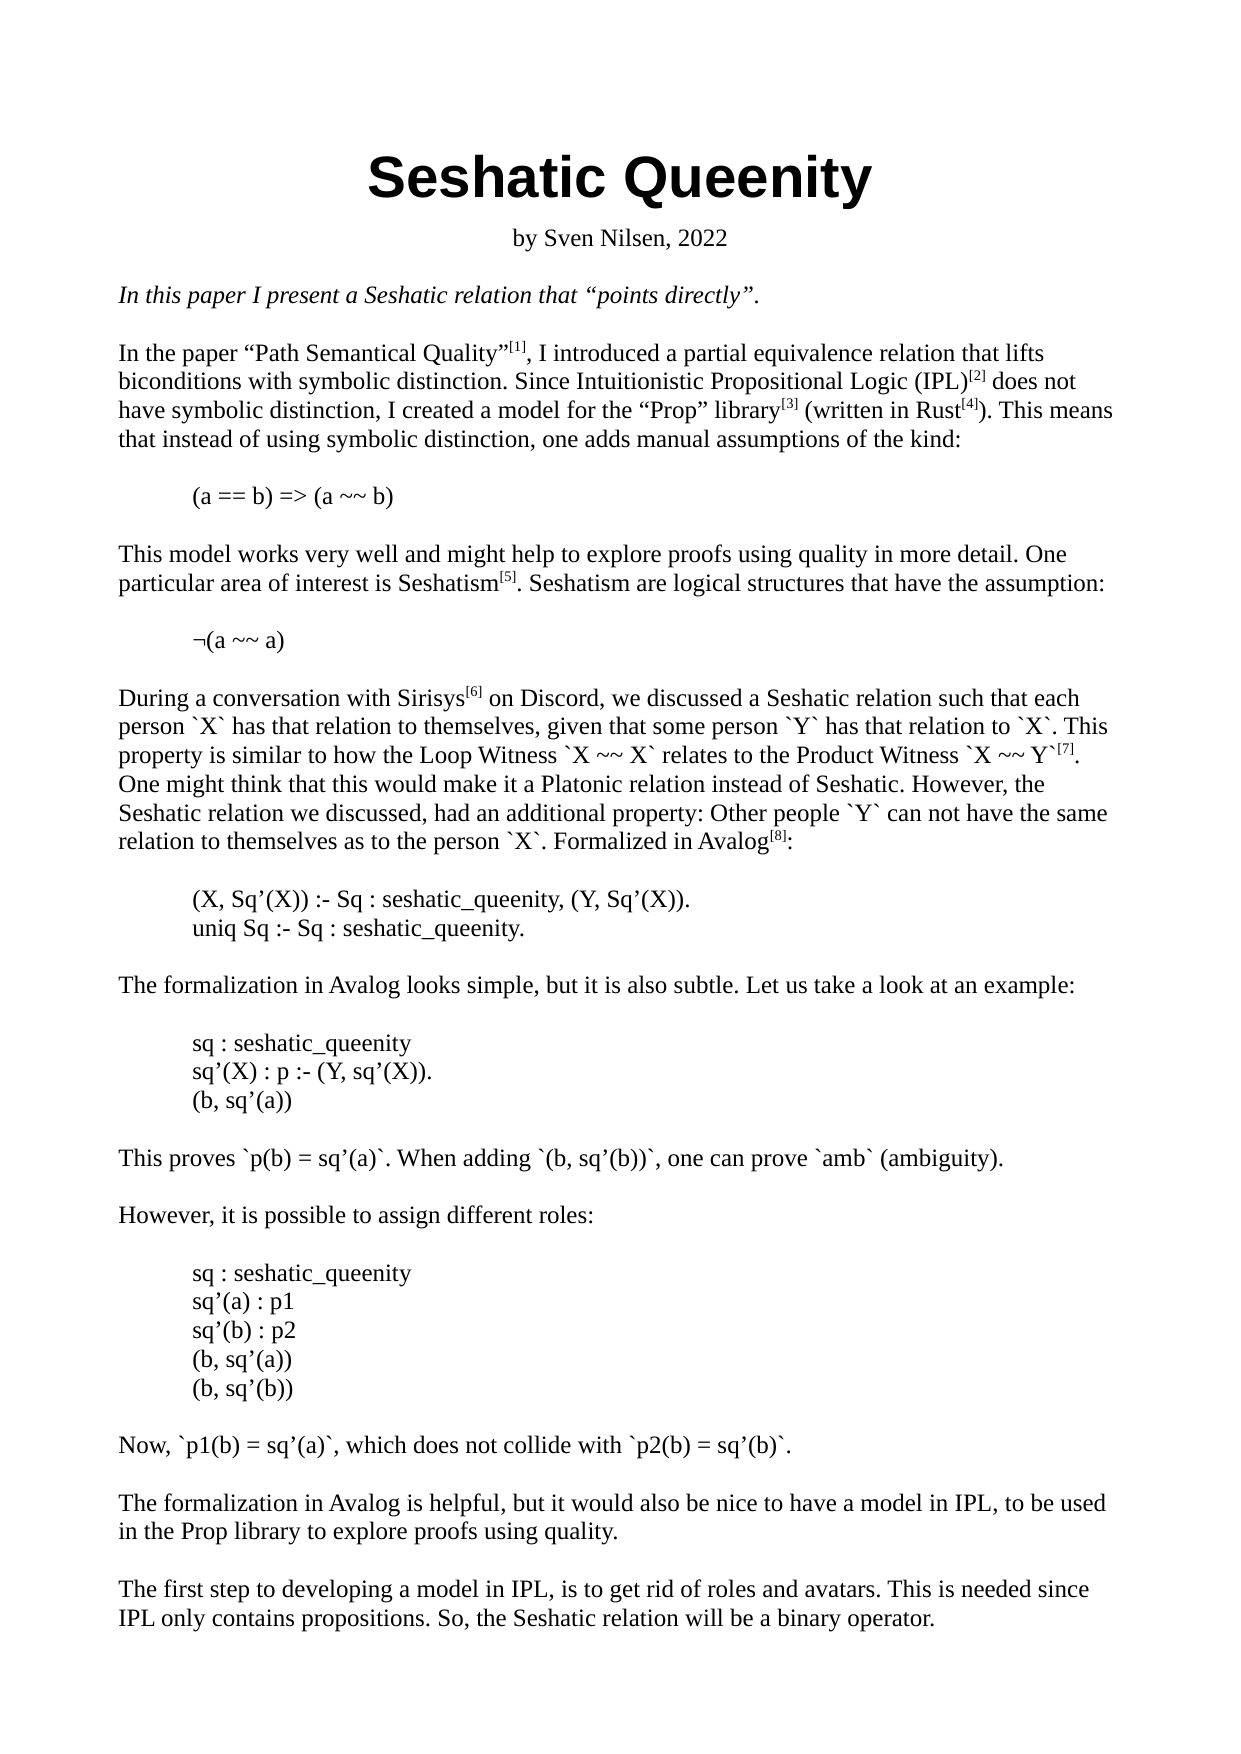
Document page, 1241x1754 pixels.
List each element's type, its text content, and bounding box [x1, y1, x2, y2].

text However, it is possible to assign different roles: [118, 1200, 1122, 1229]
text uniq Sq :- Sq : seshatic_queenity. [118, 913, 1122, 941]
text (a == b) => (a ~~ b) [118, 481, 1122, 510]
title Seshatic Queenity [118, 143, 1122, 210]
text sq’(b) : p2 [118, 1315, 1122, 1344]
text This model works very well and might help to explore proofs using quality in more detail. One particular area of interest is Seshatism[5]. Seshatism are logical structures that have the assumption: [118, 539, 1122, 596]
text In this paper I present a Seshatic relation that “points directly”. [118, 280, 1122, 309]
text (X, Sq’(X)) :- Sq : seshatic_queenity, (Y, Sq’(X)). [118, 884, 1122, 913]
text Now, `p1(b) = sq’(a)`, which does not collide with `p2(b) = sq’(b)`. [118, 1430, 1122, 1459]
text The formalization in Avalog looks simple, but it is also subtle. Let us take a look at an example: [118, 970, 1122, 999]
text sq : seshatic_queenity [118, 1258, 1122, 1286]
text (b, sq’(b)) [118, 1373, 1122, 1401]
text The formalization in Avalog is helpful, but it would also be nice to have a model in IPL, to be used in the Prop library to explore proofs using quality. [118, 1488, 1122, 1545]
text (b, sq’(a)) [118, 1085, 1122, 1114]
text The first step to developing a model in IPL, is to get rid of roles and avatars. This is needed since IPL only contains propositions. So, the Seshatic relation will be a binary operator. [118, 1574, 1122, 1631]
text ¬(a ~~ a) [118, 625, 1122, 654]
text In the paper “Path Semantical Quality”[1], I introduced a partial equivalence relation that lifts biconditions with symbolic distinction. Since Intuitionistic Propositional Logic (IPL)[2] does not have symbolic distinction, I created a model for the “Prop” library[3] (written in Rust[4]). This means that instead of using symbolic distinction, one adds manual assumptions of the kind: [118, 338, 1122, 453]
text sq’(X) : p :- (Y, sq’(X)). [118, 1056, 1122, 1085]
text (b, sq’(a)) [118, 1344, 1122, 1373]
text sq’(a) : p1 [118, 1286, 1122, 1315]
text During a conversation with Sirisys[6] on Discord, we discussed a Seshatic relation such that each person `X` has that relation to themselves, given that some person `Y` has that relation to `X`. This property is similar to how the Loop Witness `X ~~ X` relates to the Product Witness `X ~~ Y`[7]. One might think that this would make it a Platonic relation instead of Seshatic. However, the Seshatic relation we discussed, had an additional property: Other people `Y` can not have the same relation to themselves as to the person `X`. Formalized in Avalog[8]: [118, 683, 1122, 855]
text This proves `p(b) = sq’(a)`. When adding `(b, sq’(b))`, one can prove `amb` (ambiguity). [118, 1143, 1122, 1171]
text by Sven Nilsen, 2022 [118, 223, 1122, 251]
text sq : seshatic_queenity [118, 1028, 1122, 1056]
